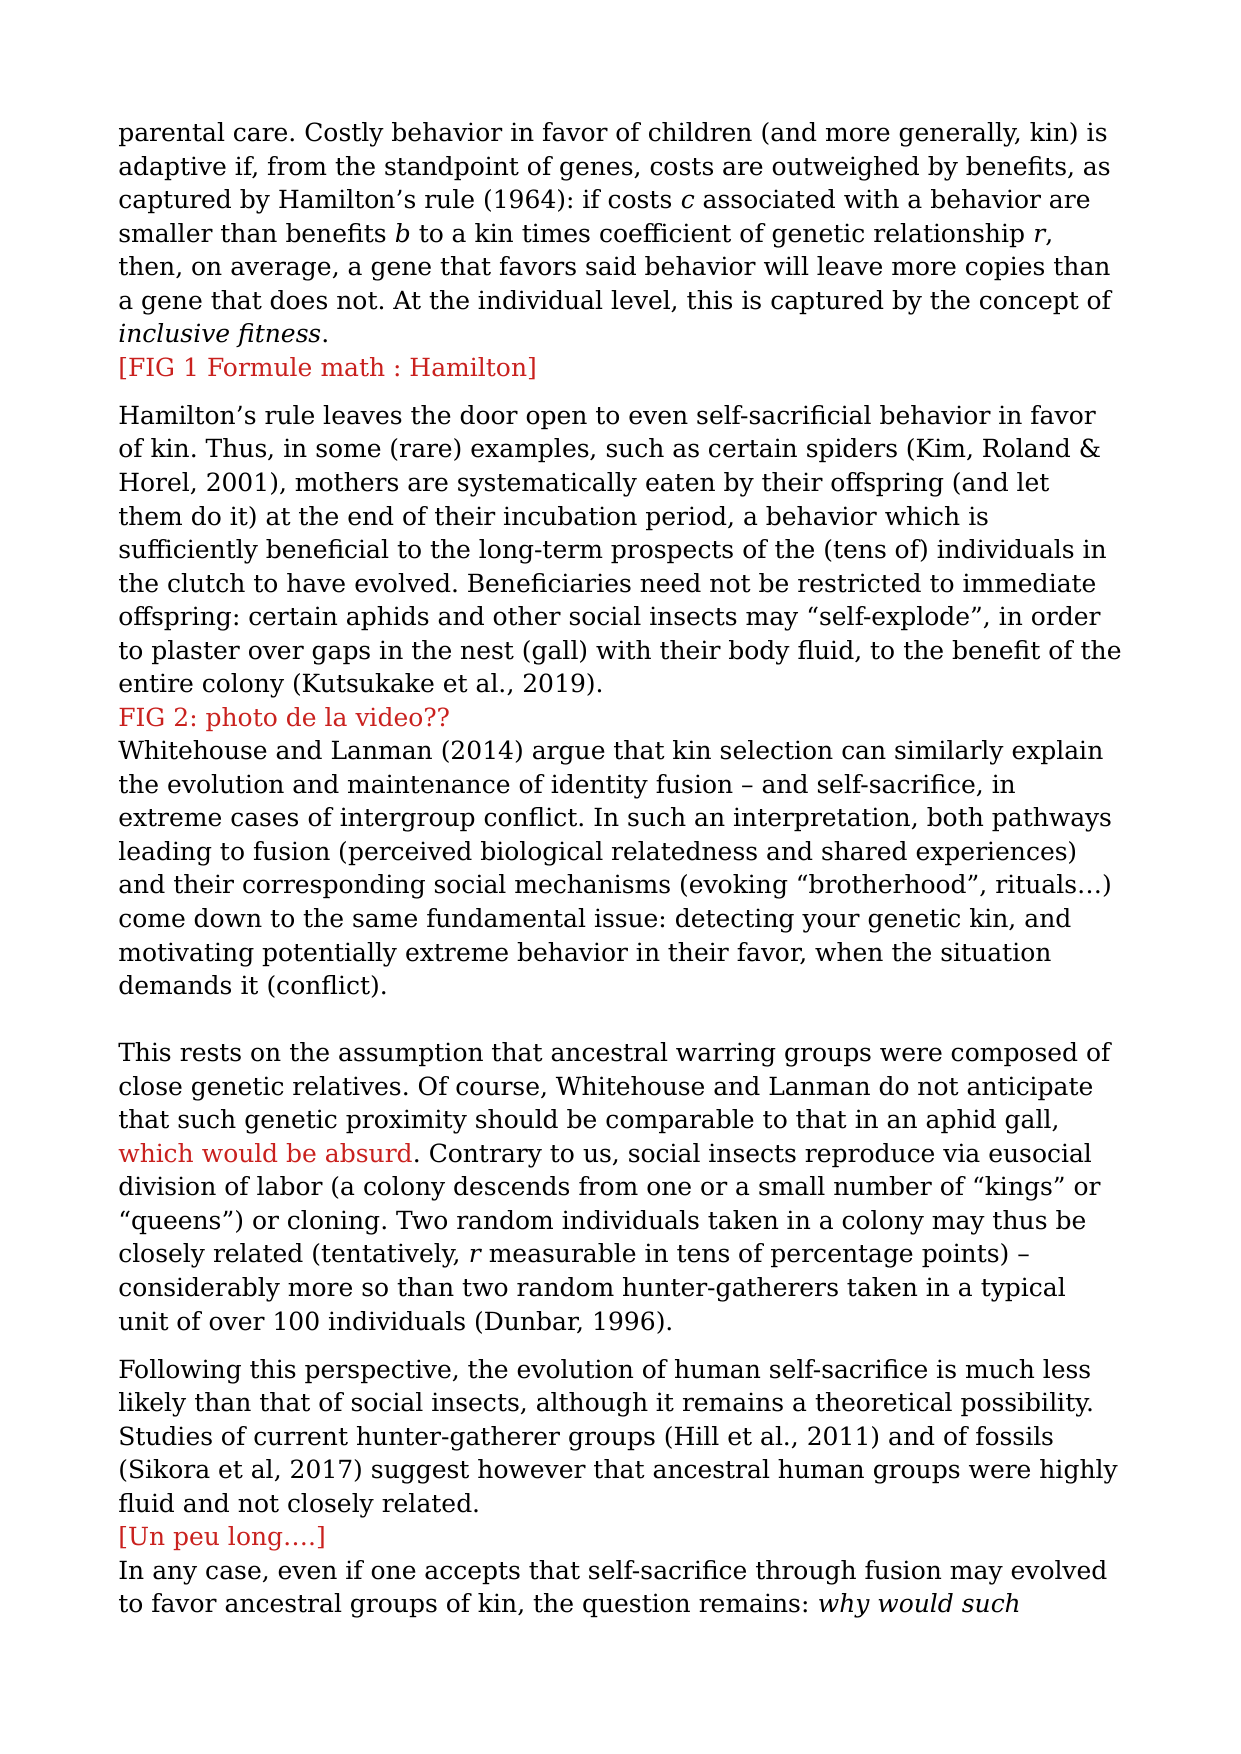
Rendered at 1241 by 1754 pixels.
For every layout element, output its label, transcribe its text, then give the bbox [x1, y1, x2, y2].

text Hamilton’s rule leaves the door open to even self-sacrificial behavior in favor of kin. Thus, in some (rare) examples, such as certain spiders (Kim, Roland & Horel, 2001), mothers are systematically eaten by their offspring (and let them do it) at the end of their incubation period, a behavior which is sufficiently beneficial to the long-term prospects of the (tens of) individuals in the clutch to have evolved. Beneficiaries need not be restricted to immediate offspring: certain aphids and other social insects may “self-explode”, in order to plaster over gaps in the nest (gall) with their body fluid, to the benefit of the entire colony (Kutsukake et al., 2019). FIG 2: photo de la video?? Whitehouse and Lanman (2014) argue that kin selection can similarly explain the evolution and maintenance of identity fusion – and self-sacrifice, in extreme cases of intergroup conflict. In such an interpretation, both pathways leading to fusion (perceived biological relatedness and shared experiences) and their corresponding social mechanisms (evoking “brotherhood”, rituals…) come down to the same fundamental issue: detecting your genetic kin, and motivating potentially extreme behavior in their favor, when the situation demands it (conflict). This rests on the assumption that ancestral warring groups were composed of close genetic relatives. Of course, Whitehouse and Lanman do not anticipate that such genetic proximity should be comparable to that in an aphid gall, which would be absurd. Contrary to us, social insects reproduce via eusocial division of labor (a colony descends from one or a small number of “kings” or “queens”) or cloning. Two random individuals taken in a colony may thus be closely related (tentatively, r measurable in tens of percentage points) – considerably more so than two random hunter-gatherers taken in a typical unit of over 100 individuals (Dunbar, 1996). [118, 401, 1122, 1336]
text Following this perspective, the evolution of human self-sacrifice is much less likely than that of social insects, although it remains a theoretical possibility. Studies of current hunter-gatherer groups (Hill et al., 2011) and of fossils (Sikora et al, 2017) suggest however that ancestral human groups were highly fluid and not closely related. [Un peu long….] In any case, even if one accepts that self-sacrifice through fusion may evolved to favor ancestral groups of kin, the question remains: why would such [118, 1355, 1122, 1619]
text parental care. Costly behavior in favor of children (and more generally, kin) is adaptive if, from the standpoint of genes, costs are outweighed by benefits, as captured by Hamilton’s rule (1964): if costs c associated with a behavior are smaller than benefits b to a kin times coefficient of genetic relationship r, then, on average, a gene that favors said behavior will leave more copies than a gene that does not. At the individual level, this is captured by the concept of inclusive fitness. [FIG 1 Formule math : Hamilton] [118, 118, 1122, 382]
